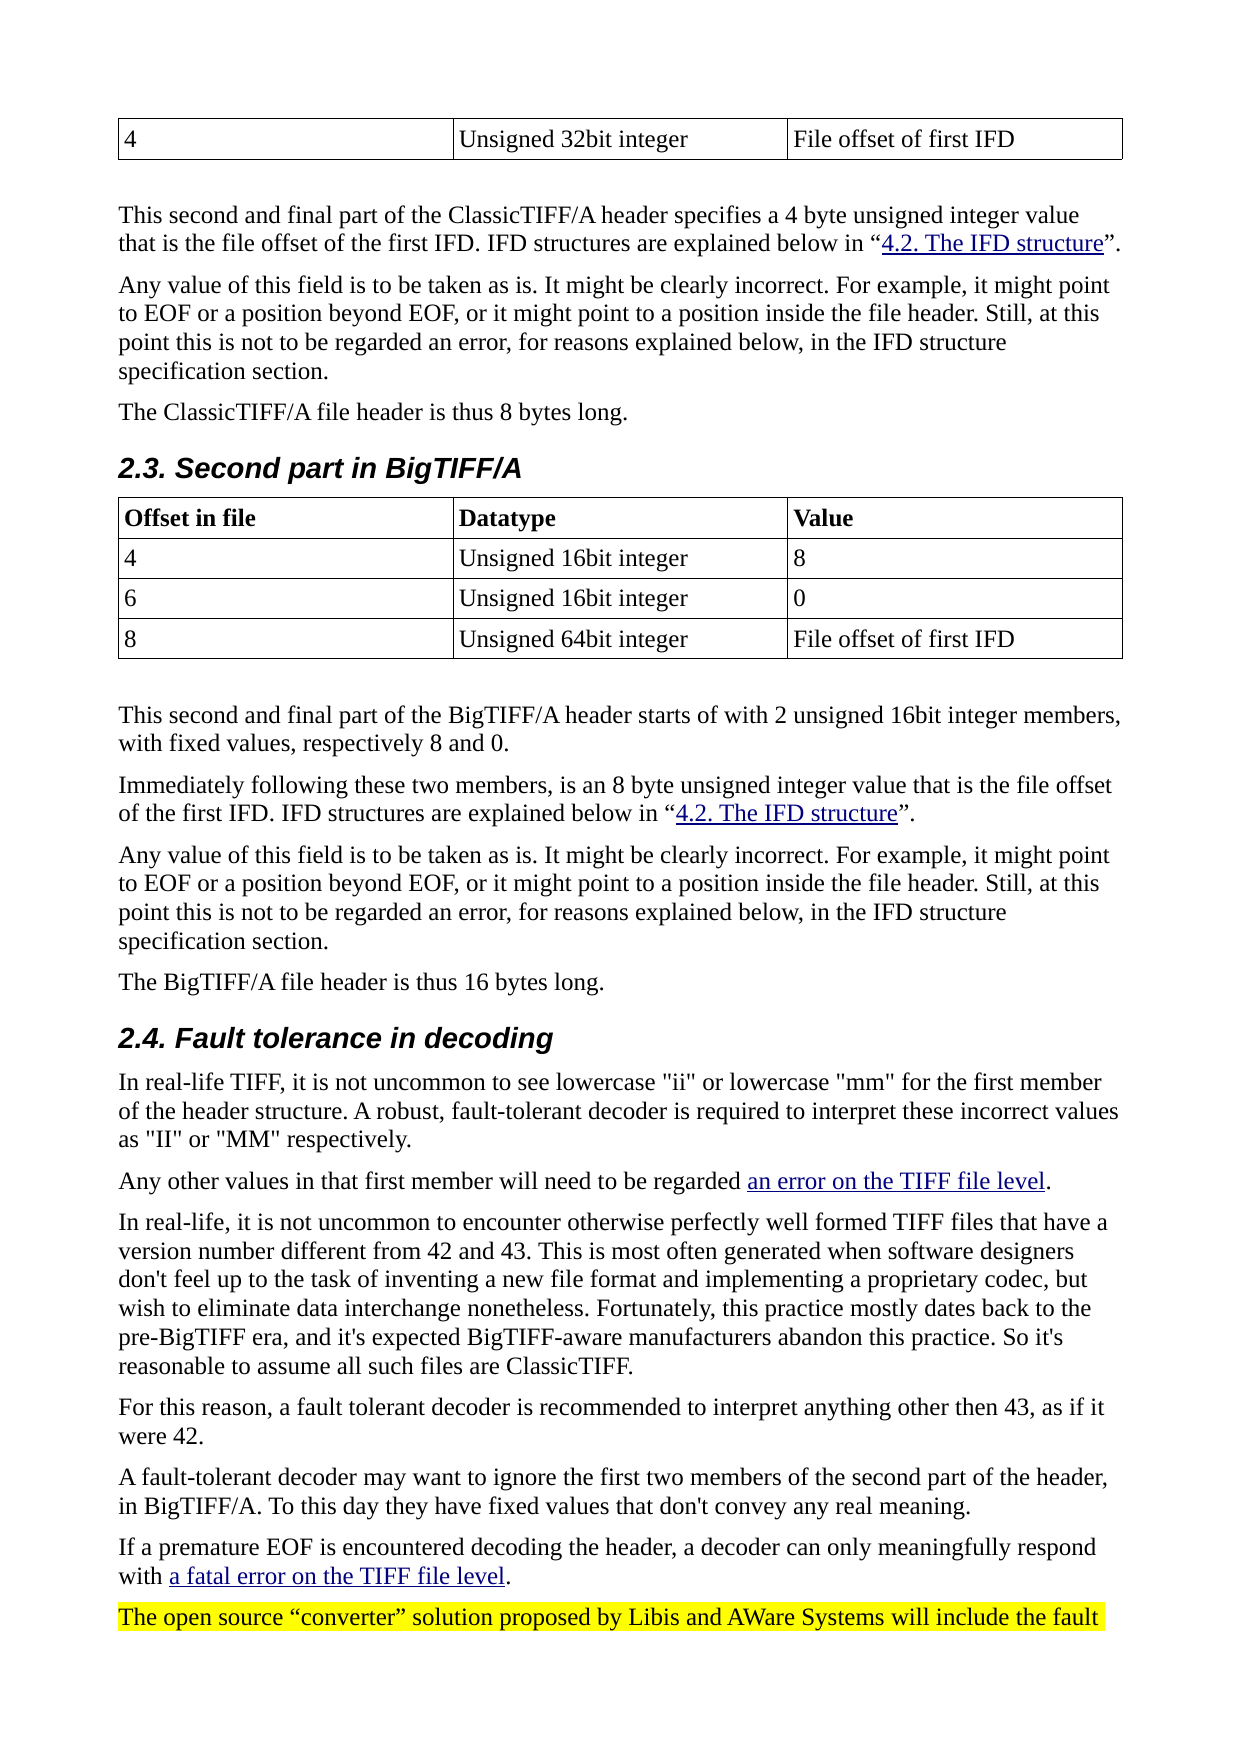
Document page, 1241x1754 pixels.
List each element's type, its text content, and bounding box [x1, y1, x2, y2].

table_cell 4 [119, 119, 453, 158]
subtitle 2.4. Fault tolerance in decoding [118, 1021, 1122, 1054]
table_cell 8 [119, 619, 453, 658]
text Immediately following these two members, is an 8 byte unsigned integer value that is the file offset of the first IFD. IFD structures are explained below in “4.2. The IFD structure”. [118, 770, 1122, 827]
text A fault-tolerant decoder may want to ignore the first two members of the second part of the header, in BigTIFF/A. To this day they have fixed values that don't convey any real meaning. [118, 1462, 1122, 1519]
text The ClassicTIFF/A file header is thus 8 bytes long. [118, 397, 1122, 426]
text Any value of this field is to be taken as is. It might be clearly incorrect. For example, it might point to EOF or a position beyond EOF, or it might point to a position inside the file header. Still, at this point this is not to be regarded an error, for reasons explained below, in the IFD structure specification section. [118, 840, 1122, 955]
text For this reason, a fault tolerant decoder is recommended to interpret anything other then 43, as if it were 42. [118, 1392, 1122, 1449]
table_cell 4 [119, 539, 453, 578]
text In real-life, it is not uncommon to encounter otherwise perfectly well formed TIFF files that have a version number different from 42 and 43. This is most often generated when software designers don't feel up to the task of inventing a new file format and implementing a proprietary codec, but wish to eliminate data interchange nonetheless. Fortunately, this practice mostly dates back to the pre-BigTIFF era, and it's expected BigTIFF-aware manufacturers abandon this practice. So it's reasonable to assume all such files are ClassicTIFF. [118, 1207, 1122, 1379]
table_cell 0 [788, 579, 1122, 618]
table_cell File offset of first IFD [788, 619, 1122, 658]
text This second and final part of the ClassicTIFF/A header specifies a 4 byte unsigned integer value that is the file offset of the first IFD. IFD structures are explained below in “4.2. The IFD structure”. [118, 200, 1122, 257]
table_cell Unsigned 16bit integer [454, 579, 787, 618]
text The BigTIFF/A file header is thus 16 bytes long. [118, 967, 1122, 996]
table_cell Unsigned 32bit integer [454, 119, 787, 158]
text Any value of this field is to be taken as is. It might be clearly incorrect. For example, it might point to EOF or a position beyond EOF, or it might point to a position inside the file header. Still, at this point this is not to be regarded an error, for reasons explained below, in the IFD structure specification section. [118, 270, 1122, 385]
table_cell Unsigned 64bit integer [454, 619, 787, 658]
table_cell 6 [119, 579, 453, 618]
text This second and final part of the BigTIFF/A header starts of with 2 unsigned 16bit integer members, with fixed values, respectively 8 and 0. [118, 700, 1122, 757]
table_header Datatype [454, 498, 787, 537]
text The open source “converter” solution proposed by Libis and AWare Systems will include the fault [118, 1602, 1122, 1631]
table_header Value [788, 498, 1122, 537]
text In real-life TIFF, it is not uncommon to see lowercase "ii" or lowercase "mm" for the first member of the header structure. A robust, fault-tolerant decoder is required to interpret these incorrect values as "II" or "MM" respectively. [118, 1067, 1122, 1153]
table_cell 8 [788, 539, 1122, 578]
text If a premature EOF is encountered decoding the header, a decoder can only meaningfully respond with a fatal error on the TIFF file level. [118, 1532, 1122, 1589]
table_header Offset in file [119, 498, 453, 537]
table_cell File offset of first IFD [788, 119, 1122, 158]
text Any other values in that first member will need to be regarded an error on the TIFF file level. [118, 1166, 1122, 1194]
subtitle 2.3. Second part in BigTIFF/A [118, 451, 1122, 484]
table_cell Unsigned 16bit integer [454, 539, 787, 578]
